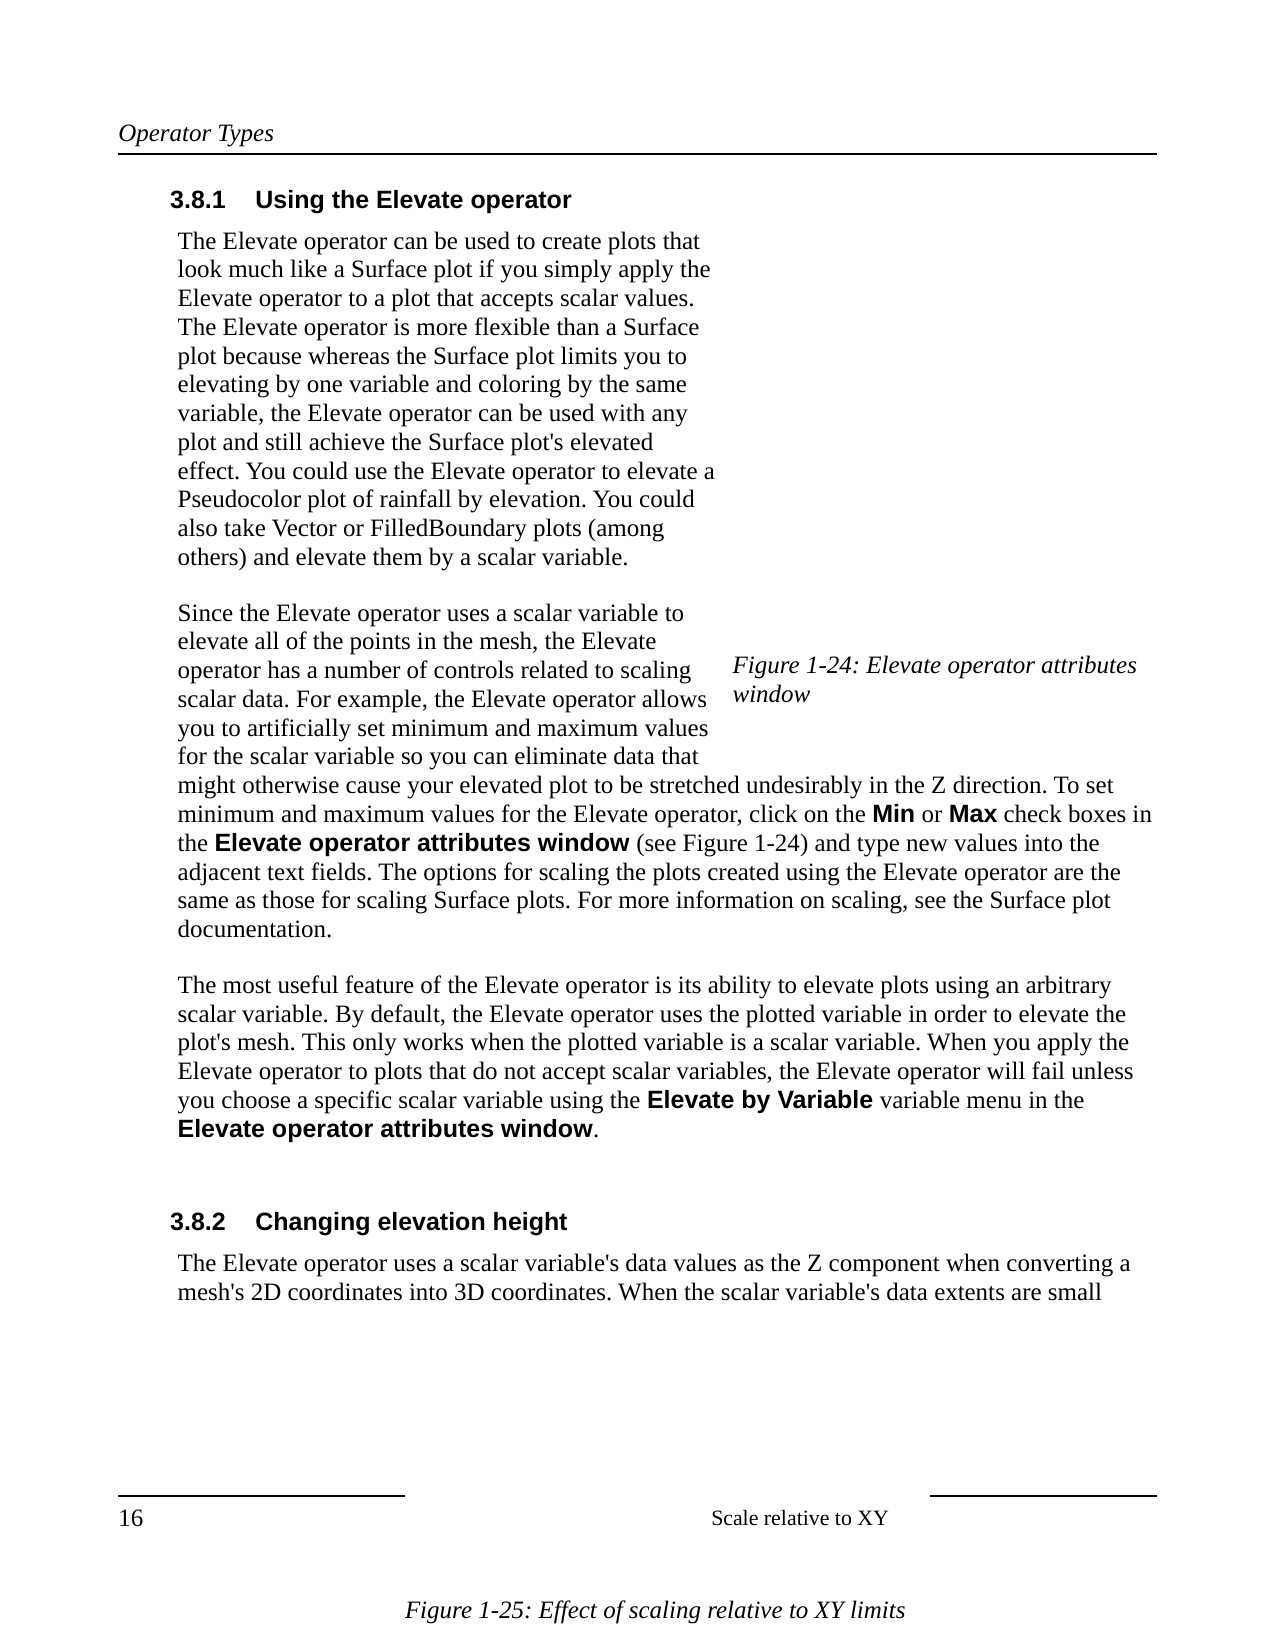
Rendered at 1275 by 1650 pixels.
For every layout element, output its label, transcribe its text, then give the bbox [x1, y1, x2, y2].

text Since the Elevate operator uses a scalar variable to elevate all of the points in the mesh, the Elevate operator has a number of controls related to scaling scalar data. For example, the Elevate operator allows you to artificially set minimum and maximum values for the scalar variable so you can eliminate data that might otherwise cause your elevated plot to be stretched undesirably in the Z direction. To set minimum and maximum values for the Elevate operator, click on the Min or Max check boxes in the Elevate operator attributes window (see Figure 1-24) and type new values into the adjacent text fields. The options for scaling the plots created using the Elevate operator are the same as those for scaling Surface plots. For more information on scaling, see the Surface plot documentation. [177, 598, 1157, 943]
text Figure 1-25: Effect of scaling relative to XY limits [405, 1330, 930, 1623]
subtitle Changing elevation height [163, 1207, 1157, 1236]
text The Elevate operator uses a scalar variable's data values as the Z component when converting a mesh's 2D coordinates into 3D coordinates. When the scalar variable's data extents are small [177, 1248, 1157, 1305]
text Figure 1-24: Elevate operator attributes window [732, 250, 1145, 708]
text The most useful feature of the Elevate operator is its ability to elevate plots using an arbitrary scalar variable. By default, the Elevate operator uses the plotted variable in order to elevate the plot's mesh. This only works when the plotted variable is a scalar variable. When you apply the Elevate operator to plots that do not accept scalar variables, the Elevate operator will fail unless you choose a specific scalar variable using the Elevate by Variable variable menu in the Elevate operator attributes window. [177, 970, 1157, 1143]
subtitle Using the Elevate operator [163, 185, 1157, 214]
text The Elevate operator can be used to create plots that look much like a Surface plot if you simply apply the Elevate operator to a plot that accepts scalar values. The Elevate operator is more flexible than a Surface plot because whereas the Surface plot limits you to elevating by one variable and coloring by the same variable, the Elevate operator can be used with any plot and still achieve the Surface plot's elevated effect. You could use the Elevate operator to elevate a Pseudocolor plot of rainfall by elevation. You could also take Vector or FilledBoundary plots (among others) and elevate them by a scalar variable. [177, 226, 1157, 571]
